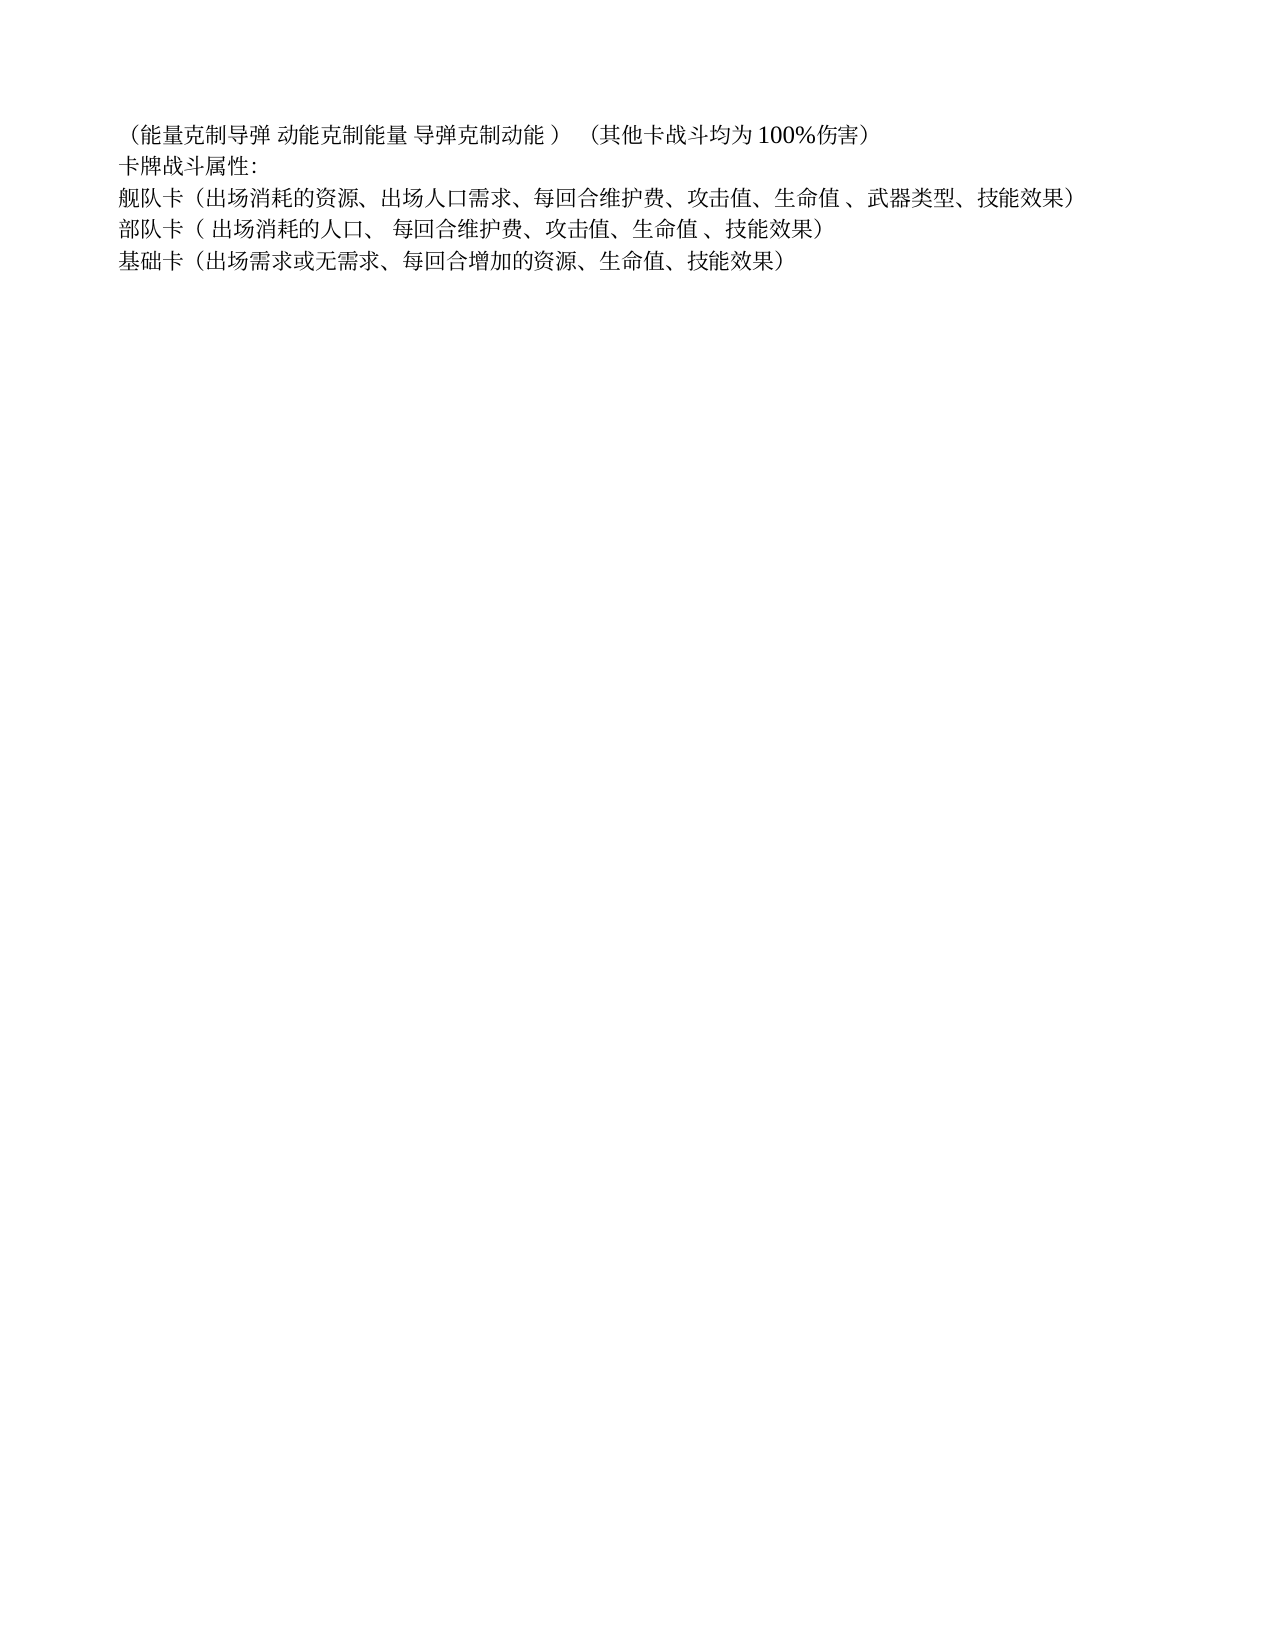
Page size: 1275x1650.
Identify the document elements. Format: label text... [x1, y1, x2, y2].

text 基础卡（出场需求或无需求、每回合增加的资源、生命值、技能效果） [118, 244, 1157, 275]
text （能量克制导弹 动能克制能量 导弹克制动能 ） （其他卡战斗均为100%伤害） [118, 118, 1157, 149]
text 部队卡（ 出场消耗的人口、 每回合维护费、攻击值、生命值 、技能效果） [118, 212, 1157, 244]
text 舰队卡（出场消耗的资源、出场人口需求、每回合维护费、攻击值、生命值 、武器类型、技能效果） [118, 181, 1157, 212]
text 卡牌战斗属性： [118, 149, 1157, 181]
